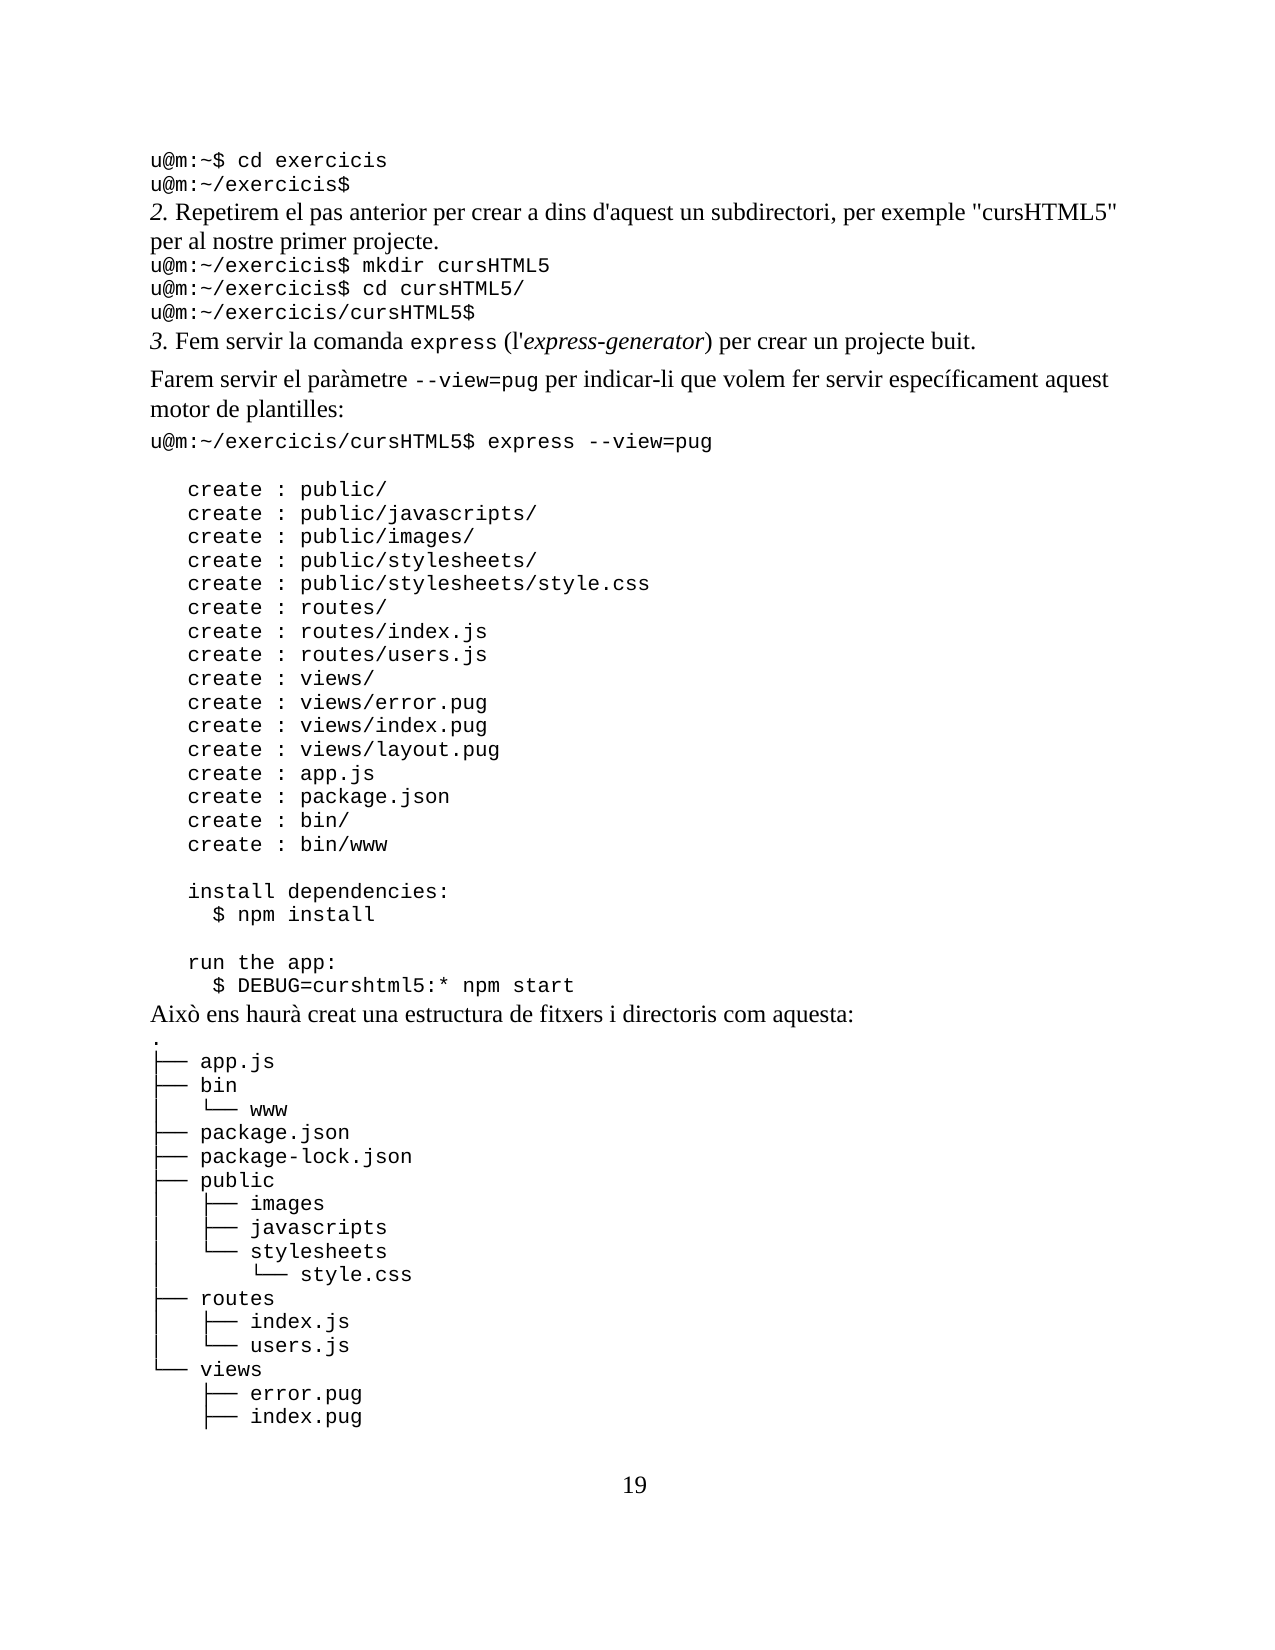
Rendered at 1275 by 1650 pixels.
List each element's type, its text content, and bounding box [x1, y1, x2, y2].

text install dependencies: [150, 881, 1125, 904]
text ├── public [157, 1170, 1125, 1193]
text ├── error.pug [150, 1382, 1125, 1406]
text create : views/layout.pug [150, 739, 1125, 763]
text │ └── www [157, 1099, 1125, 1122]
text ├── app.js [150, 1051, 1125, 1075]
text u@m:~/exercicis/cursHTML5$ [150, 302, 1125, 326]
text create : routes/index.js [150, 621, 1125, 644]
text create : public/stylesheets/style.css [150, 573, 1125, 597]
text create : routes/ [150, 597, 1125, 621]
text ├── package.json [150, 1122, 1125, 1146]
text ├── bin [150, 1075, 1125, 1099]
text create : routes/users.js [150, 644, 1125, 668]
text $ DEBUG=curshtml5:* npm start [150, 975, 1125, 999]
text create : package.json [150, 786, 1125, 810]
text Això ens haurà creat una estructura de fitxers i directoris com aquesta: [150, 999, 1125, 1028]
text create : public/stylesheets/ [150, 550, 1125, 573]
text │ └── users.js [150, 1335, 1125, 1359]
text │ └── style.css [150, 1264, 1125, 1288]
text ├── index.pug [150, 1406, 1125, 1430]
text 2. Repetirem el pas anterior per crear a dins d'aquest un subdirectori, per exemple "cursHTML5" per al nostre primer projecte. [150, 197, 1125, 255]
text create : public/javascripts/ [150, 502, 1125, 526]
text create : public/ [150, 479, 1125, 502]
text create : views/index.pug [150, 715, 1125, 739]
text u@m:~/exercicis$ cd cursHTML5/ [150, 278, 1125, 302]
text create : views/error.pug [150, 692, 1125, 715]
text u@m:~/exercicis$ mkdir cursHTML5 [150, 255, 1125, 278]
text . [150, 1028, 1125, 1051]
text │ ├── images [150, 1193, 1125, 1217]
text Farem servir el paràmetre --view=pug per indicar-li que volem fer servir específicament aquest motor de plantilles: [150, 364, 1125, 423]
text u@m:~$ cd exercicis [150, 150, 1125, 174]
text │ ├── javascripts [150, 1217, 1125, 1241]
text │ └── stylesheets [157, 1241, 1125, 1264]
text └── views [150, 1359, 1125, 1382]
text u@m:~/exercicis$ [150, 174, 1125, 197]
text create : app.js [150, 763, 1125, 786]
text u@m:~/exercicis/cursHTML5$ express --view=pug [150, 432, 1125, 455]
text create : views/ [150, 668, 1125, 692]
text ├── routes [157, 1288, 1125, 1312]
text create : bin/ [150, 810, 1125, 833]
text ├── package-lock.json [150, 1146, 1125, 1170]
text 3. Fem servir la comanda express (l'express-generator) per crear un projecte buit. [150, 326, 1125, 355]
text run the app: [150, 952, 1125, 975]
text create : bin/www [150, 833, 1125, 857]
text │ ├── index.js [150, 1312, 1125, 1335]
text $ npm install [150, 904, 1125, 928]
text create : public/images/ [150, 526, 1125, 550]
